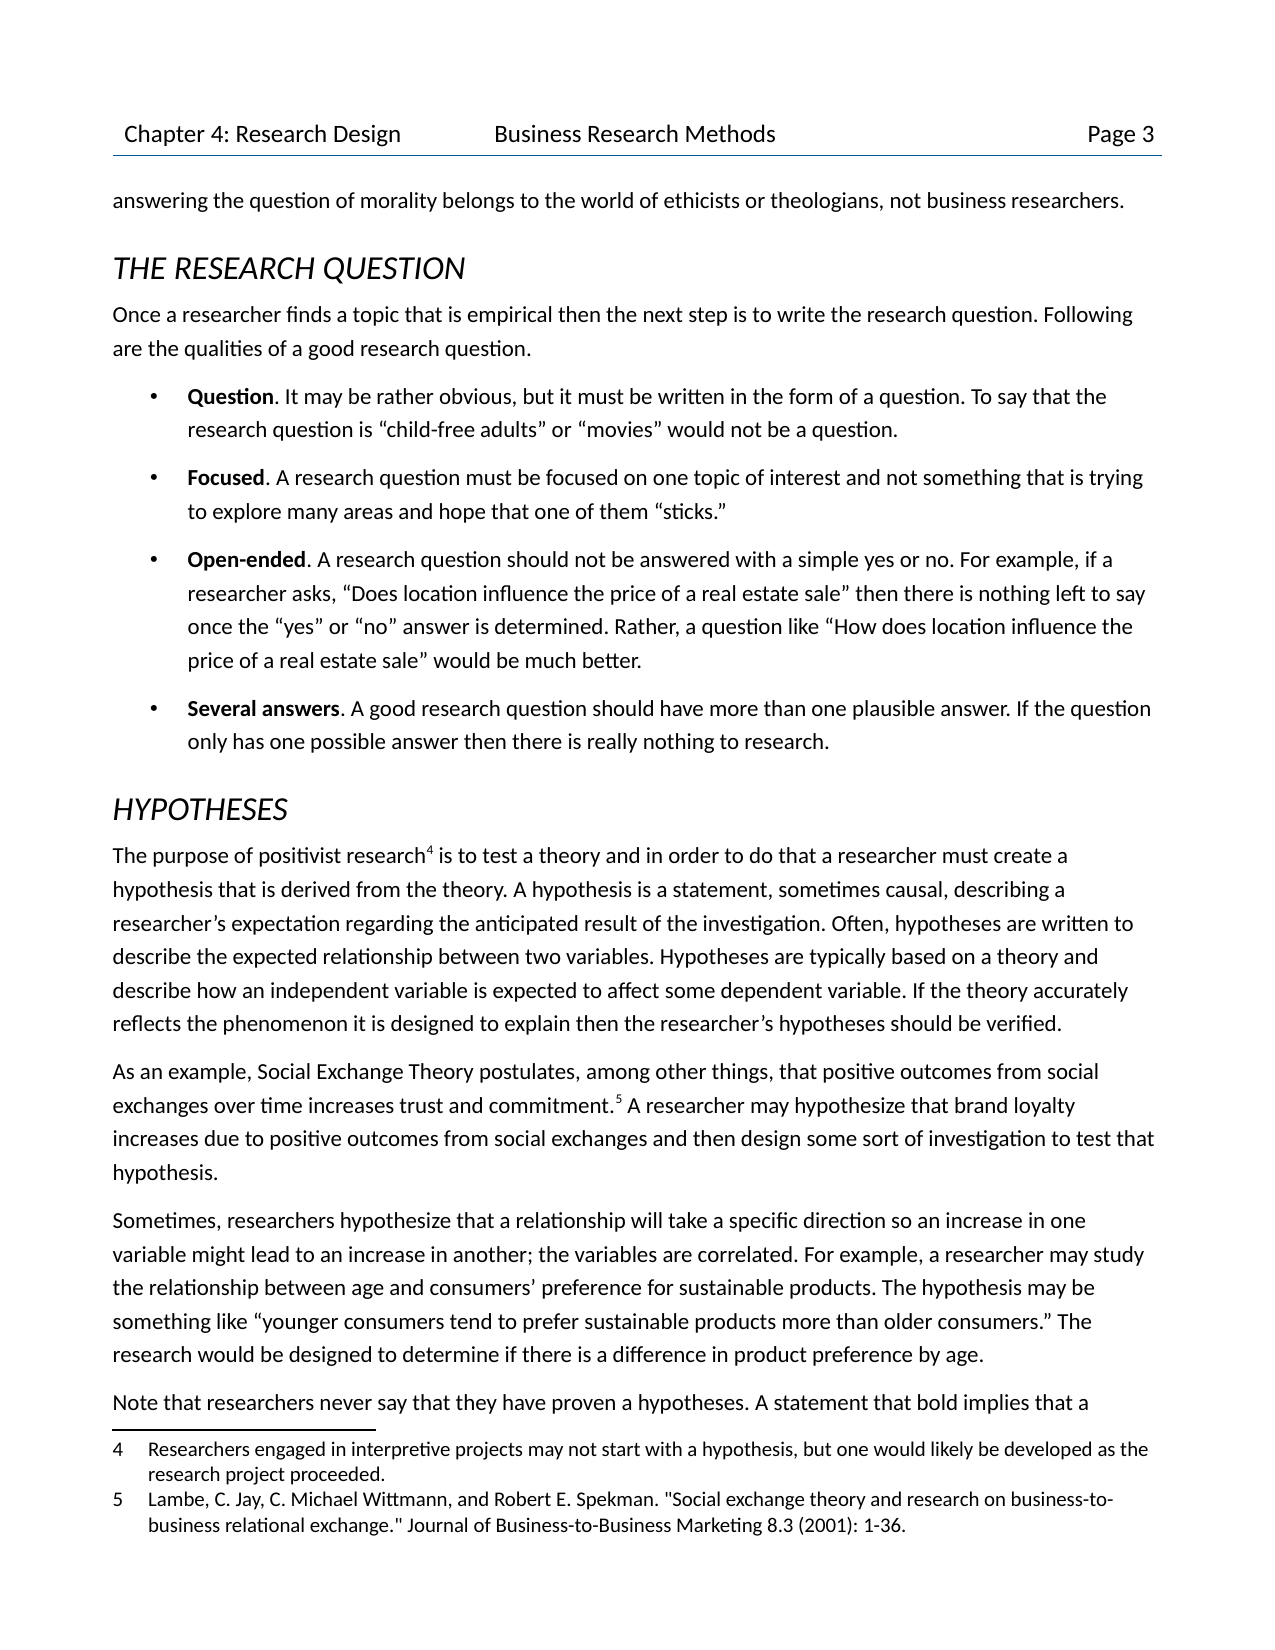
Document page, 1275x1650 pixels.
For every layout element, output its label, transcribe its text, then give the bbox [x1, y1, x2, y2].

text Lambe, C. Jay, C. Michael Wittmann, and Robert E. Spekman. "Social exchange theory and research on business-to-business relational exchange." Journal of Business-to-Business Marketing 8.3 (2001): 1-36. [112, 1487, 1162, 1537]
list Focused. A research question must be focused on one topic of interest and not something that is trying to explore many areas and hope that one of them “sticks.” [150, 463, 1162, 525]
list Question. It may be rather obvious, but it must be written in the form of a question. To say that the research question is “child-free adults” or “movies” would not be a question. [150, 382, 1162, 443]
text answering the question of morality belongs to the world of ethicists or theologians, not business researchers. [112, 186, 1162, 214]
list Open-ended. A research question should not be answered with a simple yes or no. For example, if a researcher asks, “Does location influence the price of a real estate sale” then there is nothing left to say once the “yes” or “no” answer is determined. Rather, a question like “How does location influence the price of a real estate sale” would be much better. [150, 545, 1162, 674]
text The purpose of positivist research is to test a theory and in order to do that a researcher must create a hypothesis that is derived from the theory. A hypothesis is a statement, sometimes causal, describing a researcher’s expectation regarding the anticipated result of the investigation. Often, hypotheses are written to describe the expected relationship between two variables. Hypotheses are typically based on a theory and describe how an independent variable is expected to affect some dependent variable. If the theory accurately reflects the phenomenon it is designed to explain then the researcher’s hypotheses should be verified. [112, 842, 1162, 1037]
text Note that researchers never say that they have proven a hypotheses. A statement that bold implies that a [112, 1388, 1162, 1416]
subtitle Hypotheses [112, 788, 1162, 829]
list Several answers. A good research question should have more than one plausible answer. If the question only has one possible answer then there is really nothing to research. [150, 694, 1162, 756]
text Once a researcher finds a topic that is empirical then the next step is to write the research question. Following are the qualities of a good research question. [112, 300, 1162, 362]
text Researchers engaged in interpretive projects may not start with a hypothesis, but one would likely be developed as the research project proceeded. [112, 1436, 1162, 1487]
text As an example, Social Exchange Theory postulates, among other things, that positive outcomes from social exchanges over time increases trust and commitment. A researcher may hypothesize that brand loyalty increases due to positive outcomes from social exchanges and then design some sort of investigation to test that hypothesis. [112, 1057, 1162, 1186]
subtitle The Research Question [112, 247, 1162, 288]
text Sometimes, researchers hypothesize that a relationship will take a specific direction so an increase in one variable might lead to an increase in another; the variables are correlated. For example, a researcher may study the relationship between age and consumers’ preference for sustainable products. The hypothesis may be something like “younger consumers tend to prefer sustainable products more than older consumers.” The research would be designed to determine if there is a difference in product preference by age. [112, 1206, 1162, 1368]
